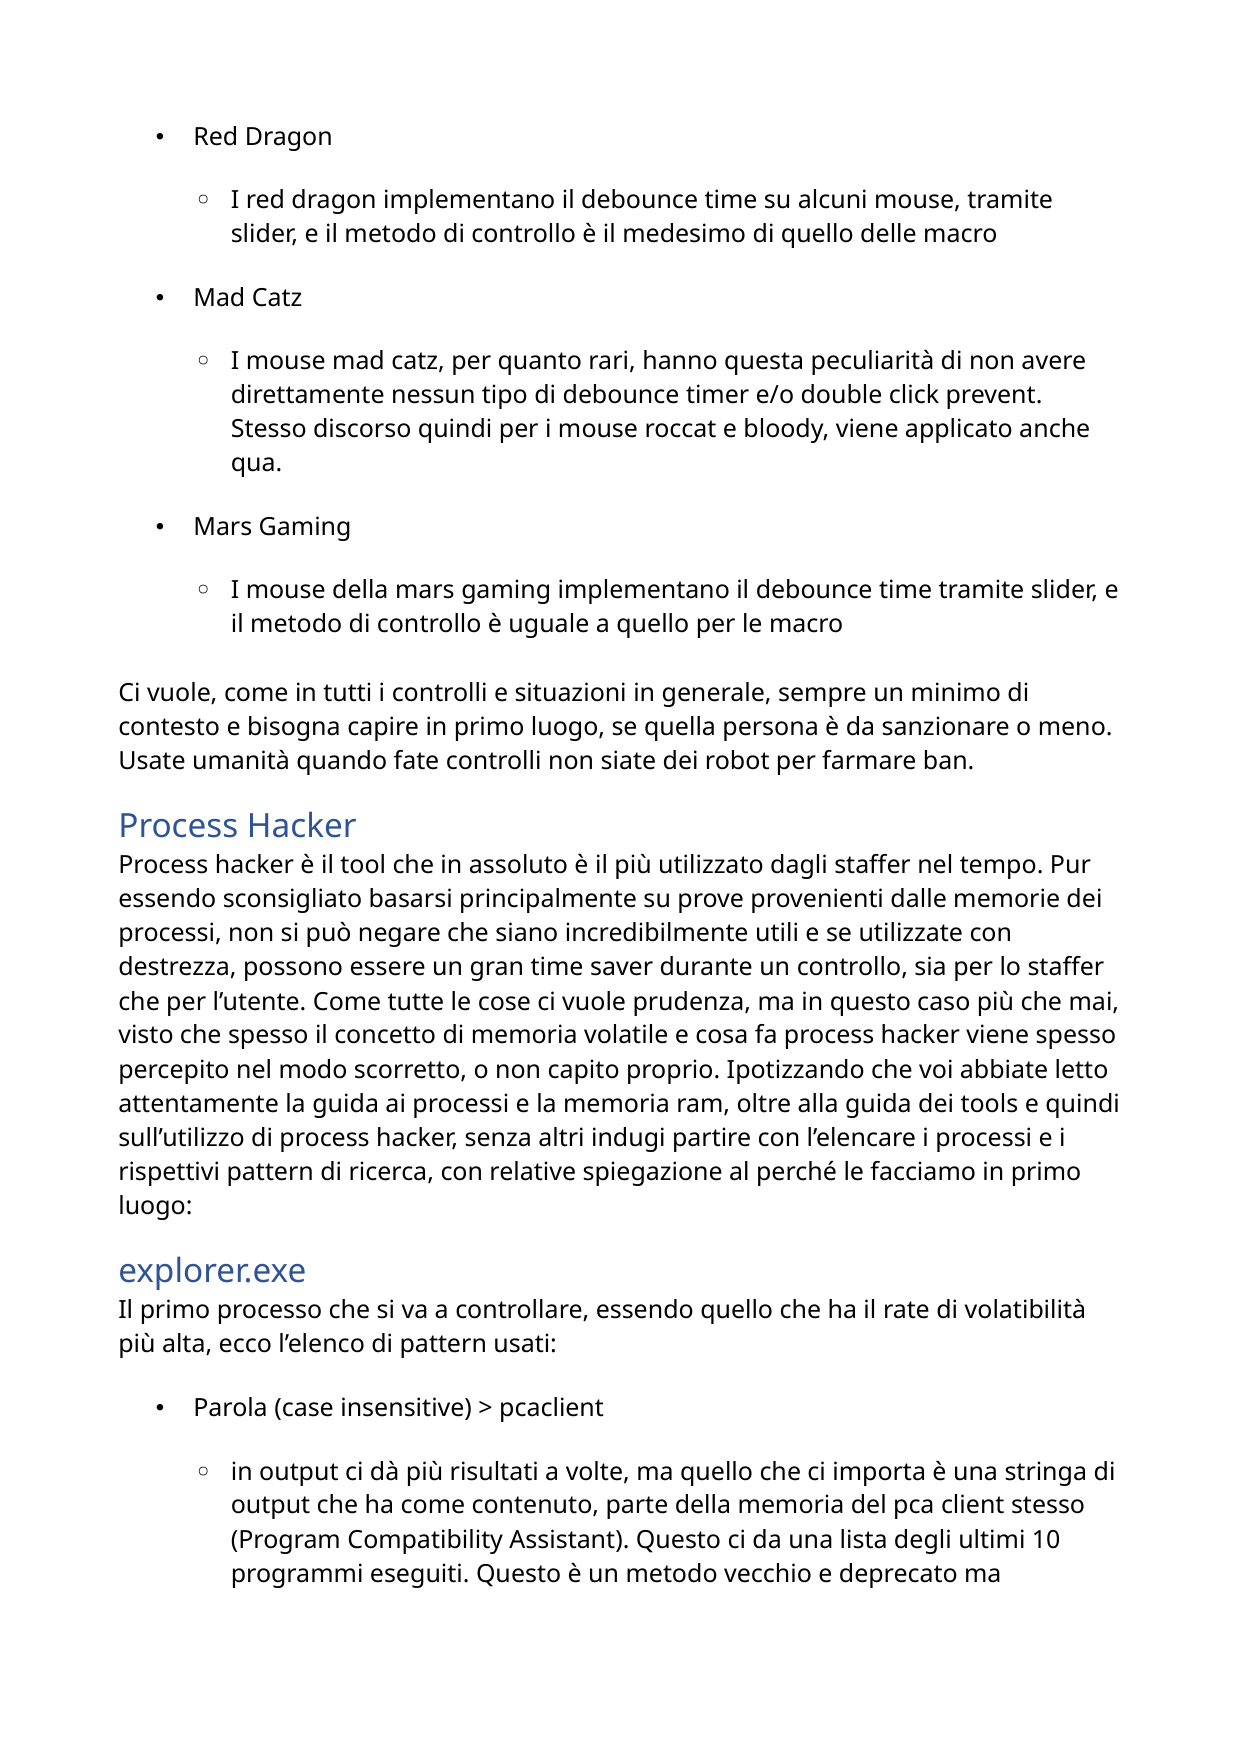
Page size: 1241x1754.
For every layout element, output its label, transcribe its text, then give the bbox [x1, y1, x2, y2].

subtitle explorer.exe [118, 1247, 1122, 1292]
list Mad Catz [156, 279, 1122, 313]
list in output ci dà più risultati a volte, ma quello che ci importa è una stringa di output che ha come contenuto, parte della memoria del pca client stesso (Program Compatibility Assistant). Questo ci da una lista degli ultimi 10 programmi eseguiti. Questo è un metodo vecchio e deprecato ma [193, 1453, 1122, 1589]
list I red dragon implementano il debounce time su alcuni mouse, tramite slider, e il metodo di controllo è il medesimo di quello delle macro [193, 182, 1122, 250]
subtitle Process Hacker [118, 801, 1122, 847]
text Process hacker è il tool che in assoluto è il più utilizzato dagli staffer nel tempo. Pur essendo sconsigliato basarsi principalmente su prove provenienti dalle memorie dei processi, non si può negare che siano incredibilmente utili e se utilizzate con destrezza, possono essere un gran time saver durante un controllo, sia per lo staffer che per l’utente. Come tutte le cose ci vuole prudenza, ma in questo caso più che mai, visto che spesso il concetto di memoria volatile e cosa fa process hacker viene spesso percepito nel modo scorretto, o non capito proprio. Ipotizzando che voi abbiate letto attentamente la guida ai processi e la memoria ram, oltre alla guida dei tools e quindi sull’utilizzo di process hacker, senza altri indugi partire con l’elencare i processi e i rispettivi pattern di ricerca, con relative spiegazione al perché le facciamo in primo luogo: [118, 847, 1122, 1222]
text Il primo processo che si va a controllare, essendo quello che ha il rate di volatibilità più alta, ecco l’elenco di pattern usati: [118, 1292, 1122, 1360]
text Ci vuole, come in tutti i controlli e situazioni in generale, sempre un minimo di contesto e bisogna capire in primo luogo, se quella persona è da sanzionare o meno. Usate umanità quando fate controlli non siate dei robot per farmare ban. [118, 674, 1122, 776]
list Parola (case insensitive) > pcaclient [156, 1389, 1122, 1424]
list Red Dragon [156, 118, 1122, 152]
list Mars Gaming [156, 508, 1122, 543]
list I mouse mad catz, per quanto rari, hanno questa peculiarità di non avere direttamente nessun tipo di debounce timer e/o double click prevent. Stesso discorso quindi per i mouse roccat e bloody, viene applicato anche qua. [193, 343, 1122, 479]
list I mouse della mars gaming implementano il debounce time tramite slider, e il metodo di controllo è uguale a quello per le macro [193, 572, 1122, 640]
